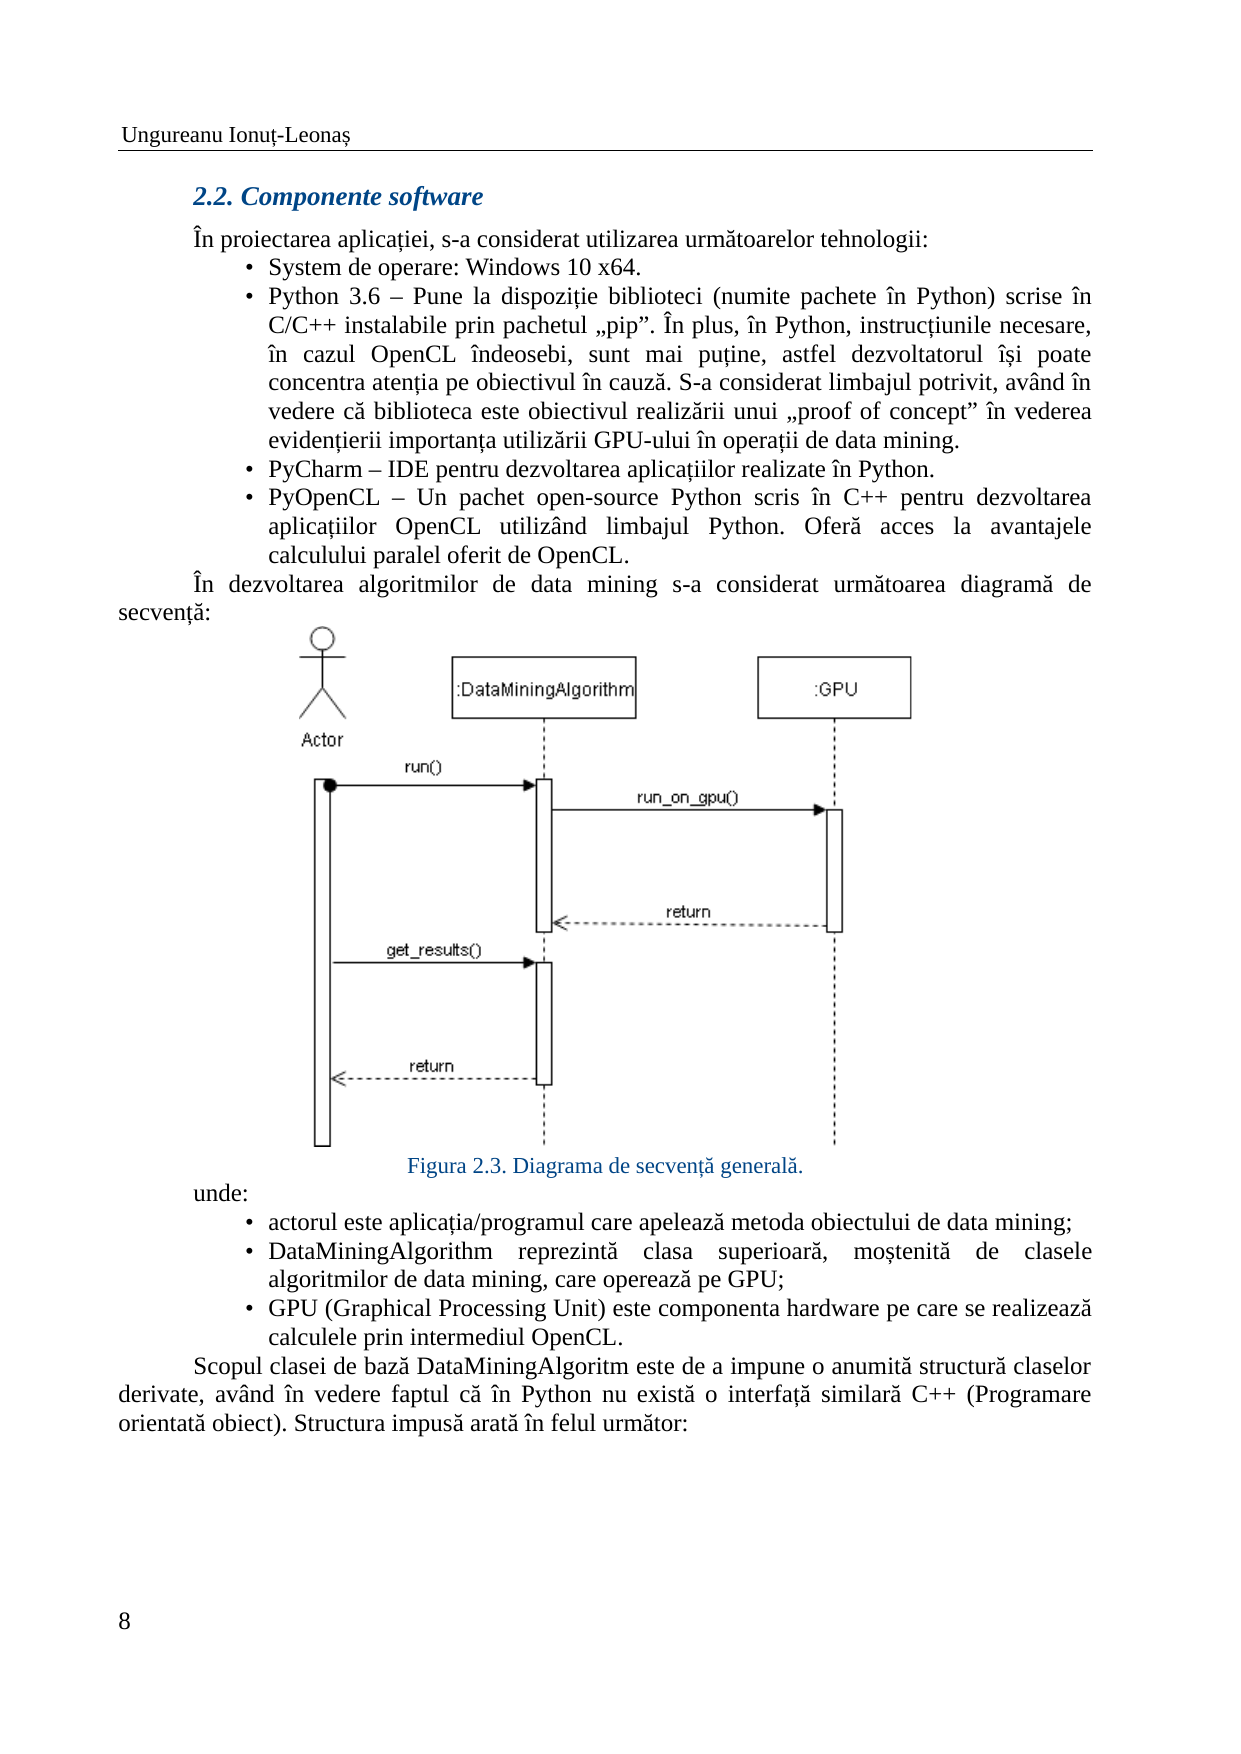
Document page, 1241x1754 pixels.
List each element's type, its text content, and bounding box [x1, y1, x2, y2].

text Scopul clasei de bază DataMiningAlgoritm este de a impune o anumită structură claselor derivate, având în vedere faptul că în Python nu există o interfață similară C++ (Programare orientată obiect). Structura impusă arată în felul următor: [118, 1351, 1093, 1437]
list DataMiningAlgorithm reprezintă clasa superioară, moștenită de clasele algoritmilor de data mining, care operează pe GPU; [249, 1236, 1093, 1293]
text Figura 2.3. Diagrama de secvență generală. [299, 1147, 911, 1178]
picture [299, 626, 912, 1147]
text În dezvoltarea algoritmilor de data mining s-a considerat următoarea diagramă de secvență: [118, 569, 1093, 626]
text În proiectarea aplicației, s-a considerat utilizarea următoarelor tehnologii: [118, 224, 1093, 252]
list Python 3.6 – Pune la dispoziție biblioteci (numite pachete în Python) scrise în C/C++ instalabile prin pachetul „pip”. În plus, în Python, instrucțiunile necesare, în cazul OpenCL îndeosebi, sunt mai puține, astfel dezvoltatorul își poate concentra atenția pe obiectivul în cauză. S-a considerat limbajul potrivit, având în vedere că biblioteca este obiectivul realizării unui „proof of concept” în vederea evidențierii importanța utilizării GPU-ului în operații de data mining. [249, 281, 1093, 454]
text unde: [118, 626, 1093, 1207]
list actorul este aplicația/programul care apelează metoda obiectului de data mining; [249, 1207, 1093, 1236]
list GPU (Graphical Processing Unit) este componenta hardware pe care se realizează calculele prin intermediul OpenCL. [249, 1293, 1093, 1351]
list System de operare: Windows 10 x64. [249, 252, 1093, 281]
list PyCharm – IDE pentru dezvoltarea aplicațiilor realizate în Python. [249, 454, 1093, 482]
list PyOpenCL – Un pachet open-source Python scris în C++ pentru dezvoltarea aplicațiilor OpenCL utilizând limbajul Python. Oferă acces la avantajele calculului paralel oferit de OpenCL. [249, 482, 1093, 569]
subtitle Componente software [193, 180, 1093, 211]
